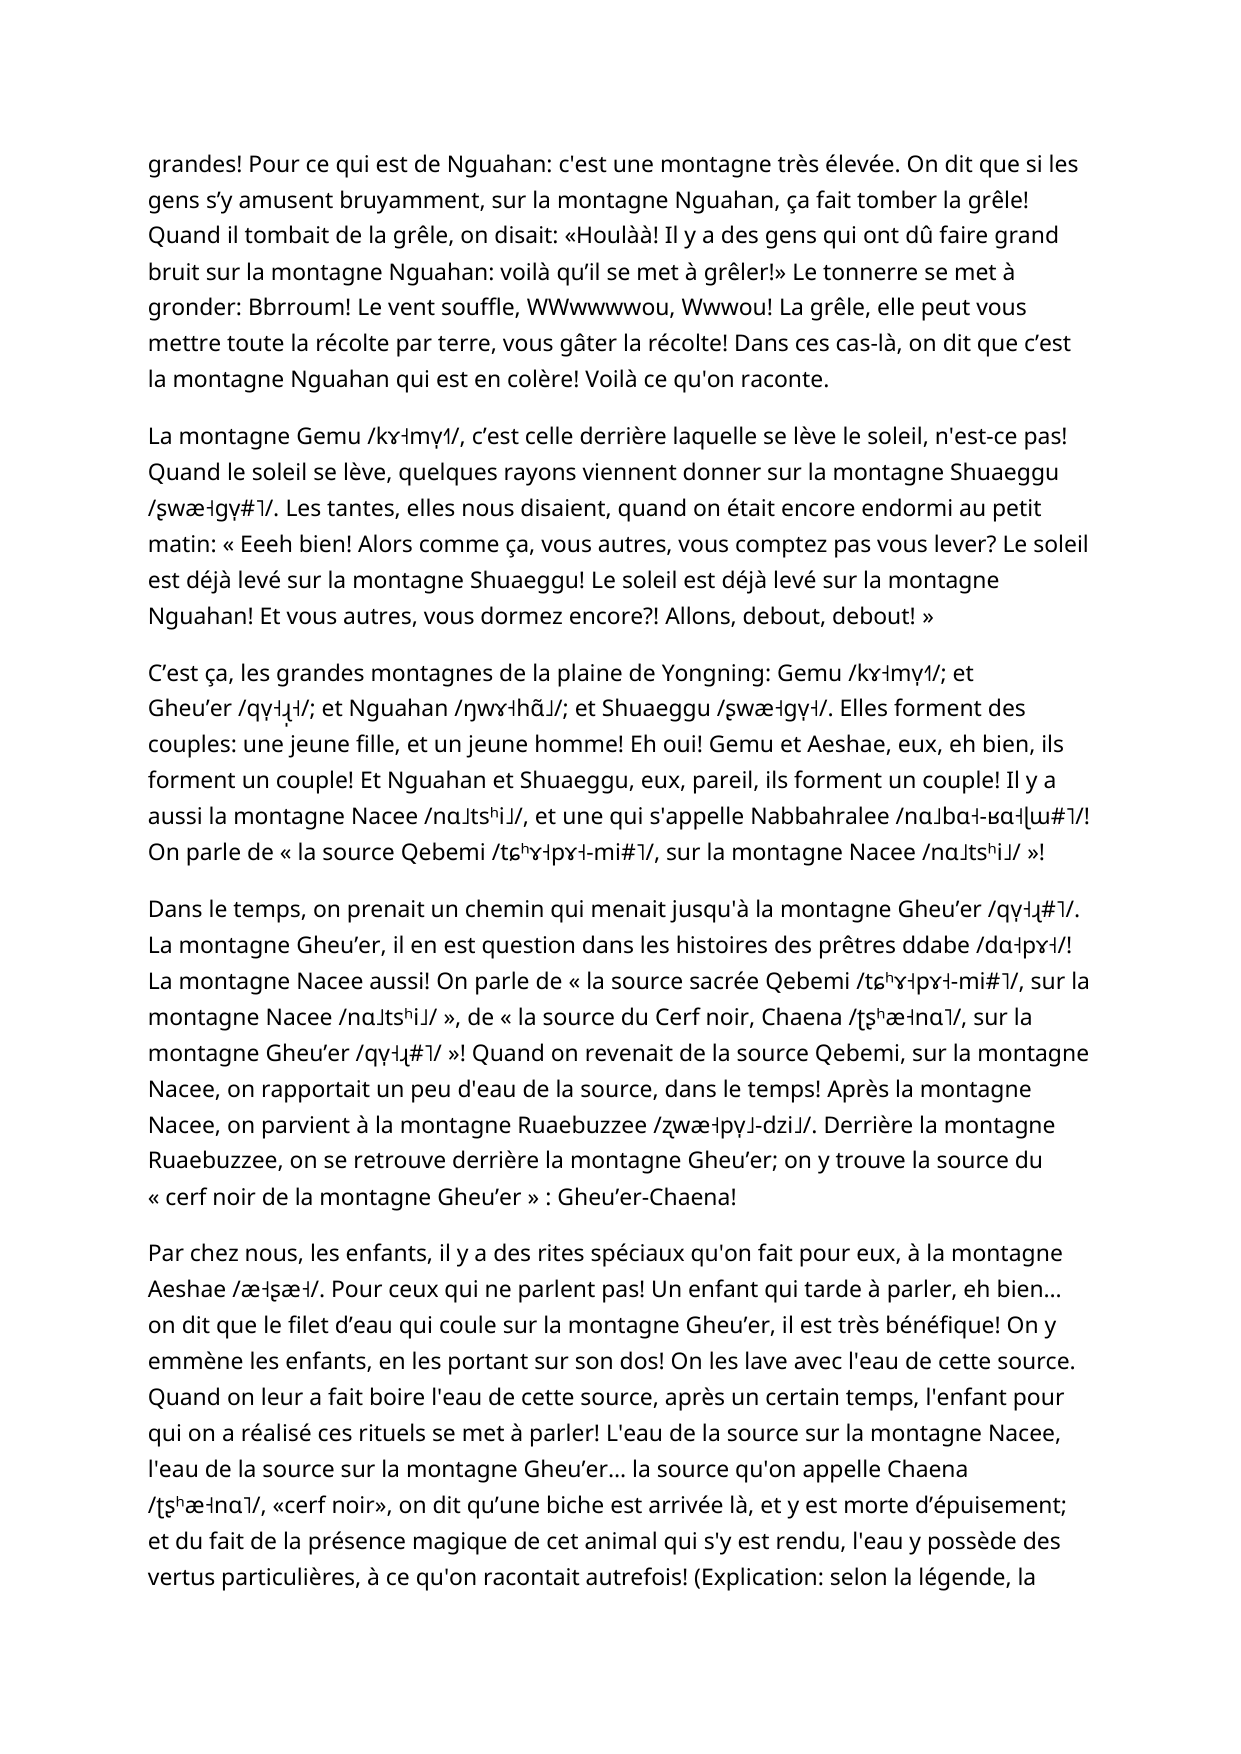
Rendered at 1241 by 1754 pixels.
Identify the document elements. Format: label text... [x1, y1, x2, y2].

text La montagne Gemu /kɤ˧mv̩˧˥/, c’est celle derrière laquelle se lève le soleil, n'est-ce pas! Quand le soleil se lève, quelques rayons viennent donner sur la montagne Shuaeggu /ʂwæ˧gv̩#˥/. Les tantes, elles nous disaient, quand on était encore endormi au petit matin: « Eeeh bien! Alors comme ça, vous autres, vous comptez pas vous lever? Le soleil est déjà levé sur la montagne Shuaeggu! Le soleil est déjà levé sur la montagne Nguahan! Et vous autres, vous dormez encore?! Allons, debout, debout! » [148, 420, 1093, 631]
text C’est ça, les grandes montagnes de la plaine de Yongning: Gemu /kɤ˧mv̩˧˥/; et Gheu’er /qv̩˧ɻ̩˧/; et Nguahan /ŋwɤ˧hɑ̃˩/; et Shuaeggu /ʂwæ˧gv̩˧/. Elles forment des couples: une jeune fille, et un jeune homme! Eh oui! Gemu et Aeshae, eux, eh bien, ils forment un couple! Et Nguahan et Shuaeggu, eux, pareil, ils forment un couple! Il y a aussi la montagne Nacee /nɑ˩tsʰi˩/, et une qui s'appelle Nabbahralee /nɑ˩bɑ˧-ʁɑ˧ɭɯ#˥/! On parle de « la source Qebemi /tɕʰɤ˧pɤ˧-mi#˥/, sur la montagne Nacee /nɑ˩tsʰi˩/ »! [148, 656, 1093, 867]
text grandes! Pour ce qui est de Nguahan: c'est une montagne très élevée. On dit que si les gens s’y amusent bruyamment, sur la montagne Nguahan, ça fait tomber la grêle! Quand il tombait de la grêle, on disait: «Houlàà! Il y a des gens qui ont dû faire grand bruit sur la montagne Nguahan: voilà qu’il se met à grêler!» Le tonnerre se met à gronder: Bbrroum! Le vent souffle, WWwwwwou, Wwwou! La grêle, elle peut vous mettre toute la récolte par terre, vous gâter la récolte! Dans ces cas-là, on dit que c’est la montagne Nguahan qui est en colère! Voilà ce qu'on raconte. [148, 148, 1093, 394]
text Dans le temps, on prenait un chemin qui menait jusqu'à la montagne Gheu’er /qv̩˧ɻ#˥/. La montagne Gheu’er, il en est question dans les histoires des prêtres ddabe /dɑ˧pɤ˧/! La montagne Nacee aussi! On parle de « la source sacrée Qebemi /tɕʰɤ˧pɤ˧-mi#˥/, sur la montagne Nacee /nɑ˩tsʰi˩/ », de « la source du Cerf noir, Chaena /ʈʂʰæ˧nɑ˥/, sur la montagne Gheu’er /qv̩˧ɻ#˥/ »! Quand on revenait de la source Qebemi, sur la montagne Nacee, on rapportait un peu d'eau de la source, dans le temps! Après la montagne Nacee, on parvient à la montagne Ruaebuzzee /ʐwæ˧pv̩˩-dzi˩/. Derrière la montagne Ruaebuzzee, on se retrouve derrière la montagne Gheu’er; on y trouve la source du « cerf noir de la montagne Gheu’er » : Gheu’er-Chaena! [148, 893, 1093, 1212]
text Par chez nous, les enfants, il y a des rites spéciaux qu'on fait pour eux, à la montagne Aeshae /æ˧ʂæ˧/. Pour ceux qui ne parlent pas! Un enfant qui tarde à parler, eh bien… on dit que le filet d’eau qui coule sur la montagne Gheu’er, il est très bénéfique! On y emmène les enfants, en les portant sur son dos! On les lave avec l'eau de cette source. Quand on leur a fait boire l'eau de cette source, après un certain temps, l'enfant pour qui on a réalisé ces rituels se met à parler! L'eau de la source sur la montagne Nacee, l'eau de la source sur la montagne Gheu’er… la source qu'on appelle Chaena /ʈʂʰæ˧nɑ˥/, «cerf noir», on dit qu’une biche est arrivée là, et y est morte d’épuisement; et du fait de la présence magique de cet animal qui s'y est rendu, l'eau y possède des vertus particulières, à ce qu'on racontait autrefois! (Explication: selon la légende, la [148, 1237, 1093, 1592]
